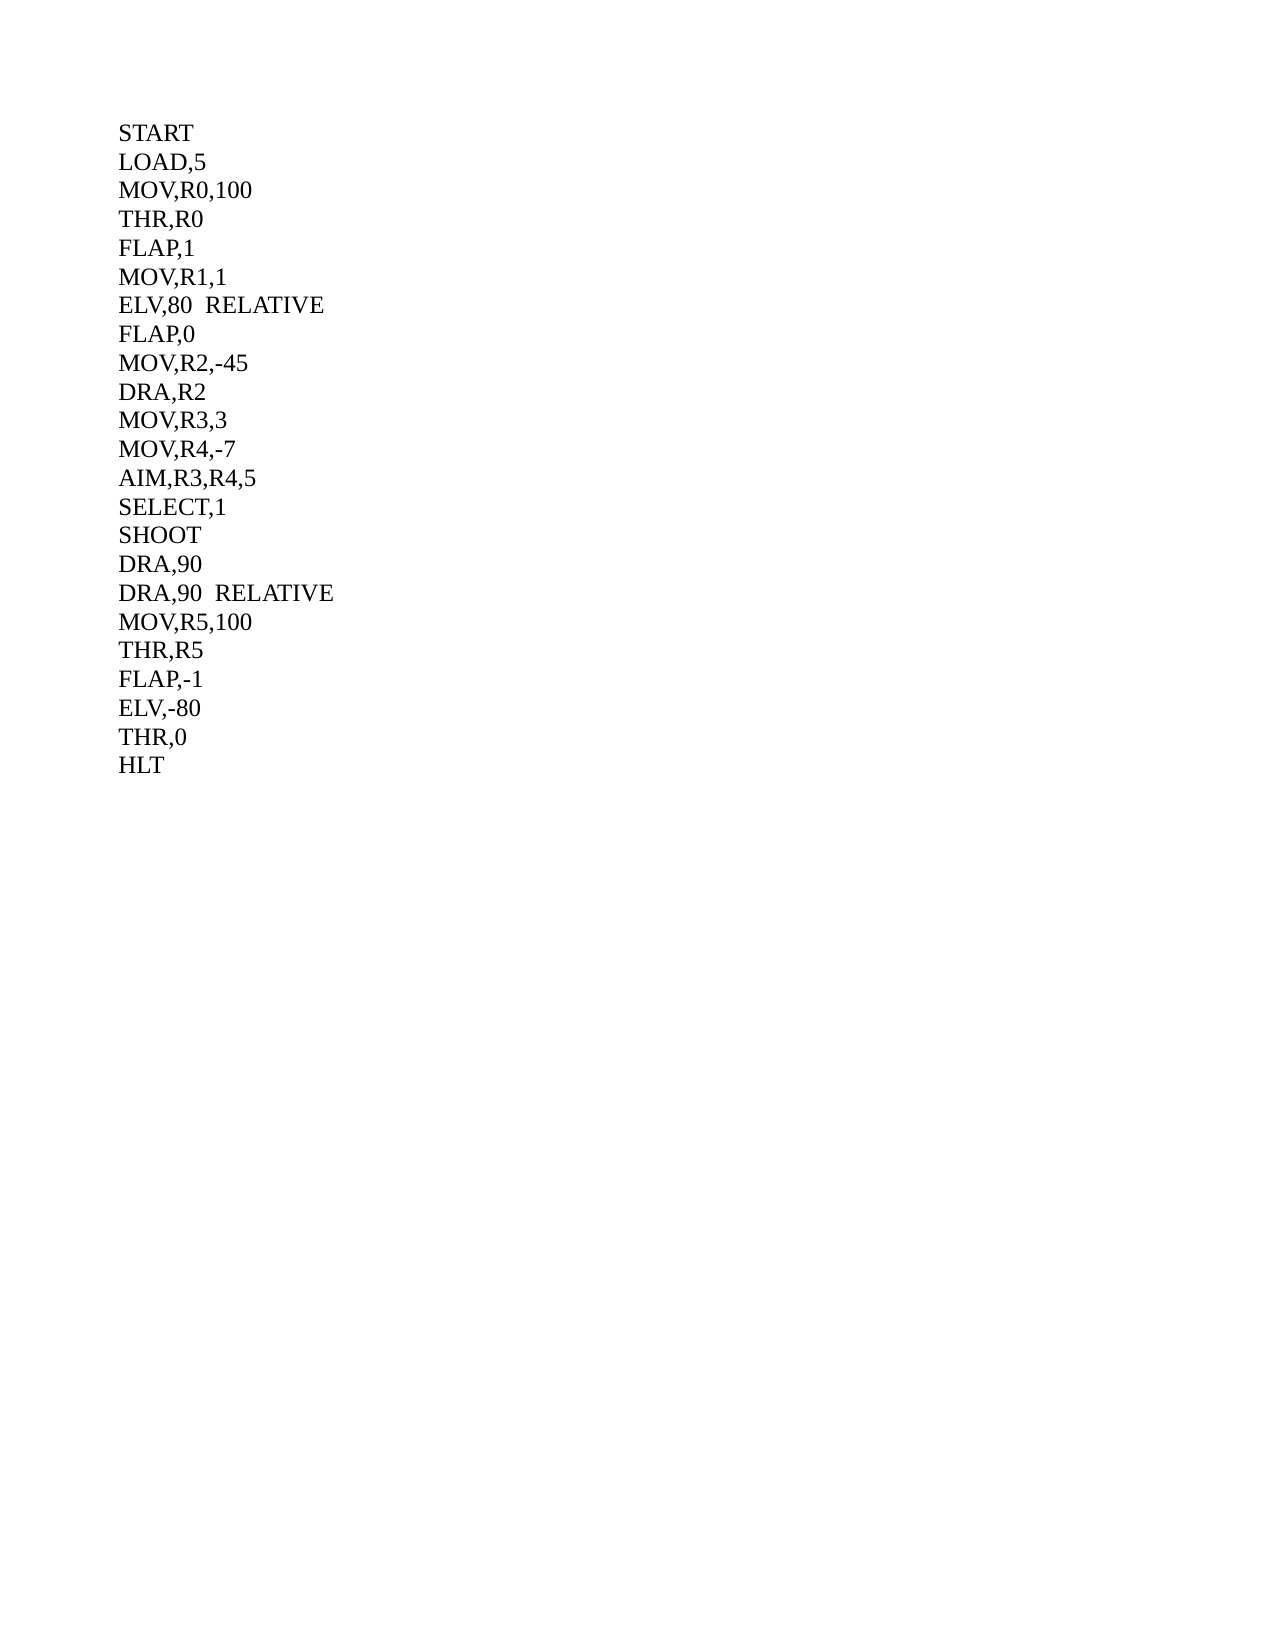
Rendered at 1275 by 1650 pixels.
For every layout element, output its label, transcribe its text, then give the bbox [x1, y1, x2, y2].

text DRA,R2 [118, 377, 1157, 406]
text MOV,R1,1 [118, 262, 1157, 291]
text DRA,90 RELATIVE [118, 578, 1157, 607]
text THR,R0 [118, 204, 1157, 233]
text MOV,R4,-7 [118, 434, 1157, 463]
text ELV,80 RELATIVE [118, 291, 1157, 319]
text MOV,R3,3 [118, 406, 1157, 434]
text ELV,-80 [118, 693, 1157, 722]
text MOV,R0,100 [118, 176, 1157, 204]
text THR,0 [118, 722, 1157, 751]
text MOV,R2,-45 [118, 348, 1157, 377]
text SHOOT [118, 521, 1157, 549]
text SELECT,1 [118, 492, 1157, 521]
text FLAP,-1 [118, 664, 1157, 693]
text MOV,R5,100 [118, 607, 1157, 636]
text LOAD,5 [118, 147, 1157, 176]
text FLAP,0 [118, 319, 1157, 348]
text THR,R5 [118, 636, 1157, 664]
text DRA,90 [118, 549, 1157, 578]
text AIM,R3,R4,5 [118, 463, 1157, 492]
text START [118, 118, 1157, 147]
text FLAP,1 [118, 233, 1157, 262]
text HLT [118, 751, 1157, 779]
